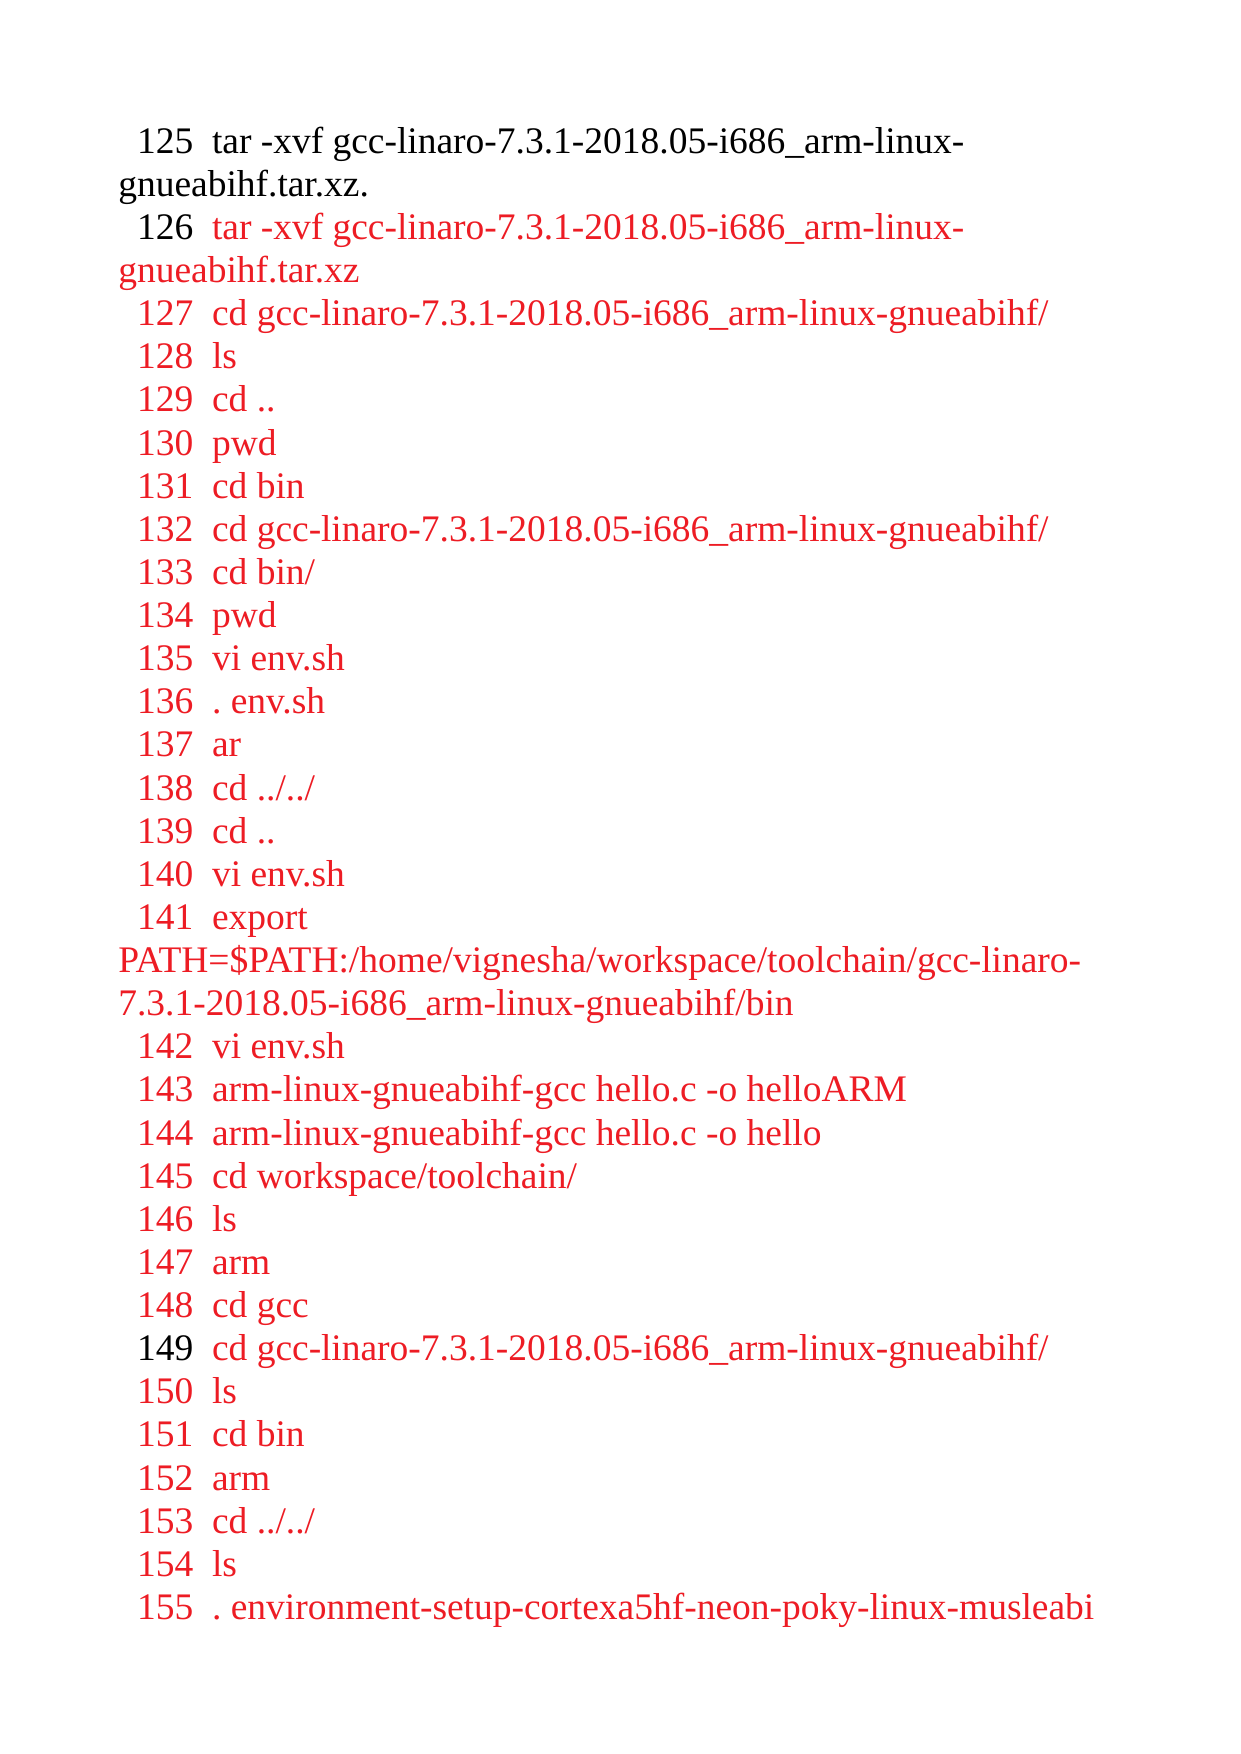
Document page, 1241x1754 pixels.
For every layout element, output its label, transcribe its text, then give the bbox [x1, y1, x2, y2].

text 139 cd .. [118, 808, 1122, 851]
text 142 vi env.sh [118, 1024, 1122, 1067]
text 155 . environment-setup-cortexa5hf-neon-poky-linux-musleabi [118, 1584, 1122, 1627]
text 125 tar -xvf gcc-linaro-7.3.1-2018.05-i686_arm-linux-gnueabihf.tar.xz. [118, 118, 1122, 204]
text 144 arm-linux-gnueabihf-gcc hello.c -o hello [118, 1110, 1122, 1153]
text 140 vi env.sh [118, 851, 1122, 894]
text 153 cd ../../ [118, 1498, 1122, 1541]
text 154 ls [118, 1541, 1122, 1584]
text 131 cd bin [118, 463, 1122, 506]
text 149 cd gcc-linaro-7.3.1-2018.05-i686_arm-linux-gnueabihf/ [118, 1326, 1122, 1369]
text 146 ls [118, 1196, 1122, 1239]
text 127 cd gcc-linaro-7.3.1-2018.05-i686_arm-linux-gnueabihf/ [118, 291, 1122, 334]
text 143 arm-linux-gnueabihf-gcc hello.c -o helloARM [118, 1067, 1122, 1110]
text 129 cd .. [118, 377, 1122, 420]
text 147 arm [118, 1239, 1122, 1282]
text 152 arm [118, 1455, 1122, 1498]
text 126 tar -xvf gcc-linaro-7.3.1-2018.05-i686_arm-linux-gnueabihf.tar.xz [118, 204, 1122, 291]
text 141 export PATH=$PATH:/home/vignesha/workspace/toolchain/gcc-linaro-7.3.1-2018.05-i686_arm-linux-gnueabihf/bin [118, 894, 1122, 1024]
text 136 . env.sh [118, 679, 1122, 722]
text 128 ls [118, 334, 1122, 377]
text 135 vi env.sh [118, 636, 1122, 679]
text 130 pwd [118, 420, 1122, 463]
text 137 ar [118, 722, 1122, 765]
text 132 cd gcc-linaro-7.3.1-2018.05-i686_arm-linux-gnueabihf/ [118, 506, 1122, 549]
text 145 cd workspace/toolchain/ [118, 1153, 1122, 1196]
text 150 ls [118, 1369, 1122, 1412]
text 134 pwd [118, 592, 1122, 636]
text 148 cd gcc [118, 1282, 1122, 1326]
text 151 cd bin [118, 1412, 1122, 1455]
text 133 cd bin/ [118, 549, 1122, 592]
text 138 cd ../../ [118, 765, 1122, 808]
